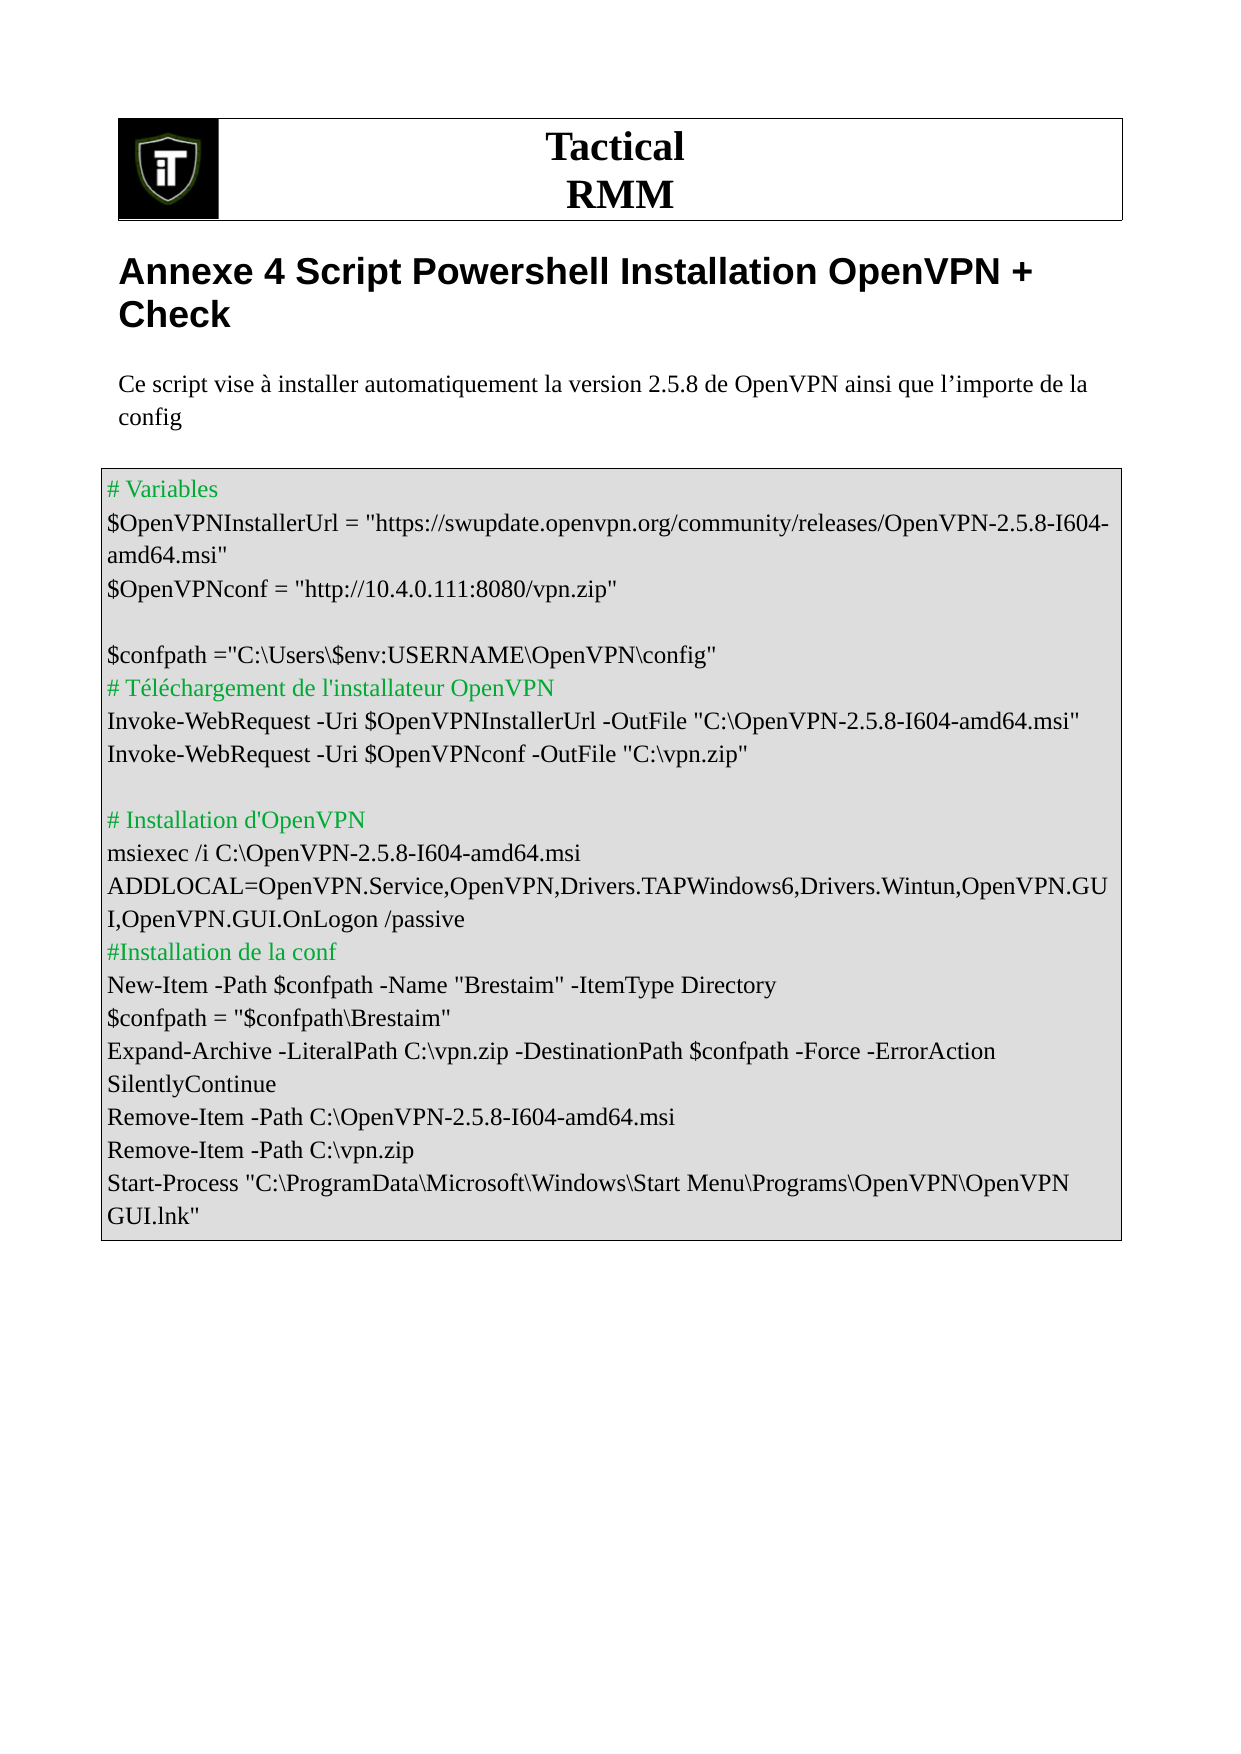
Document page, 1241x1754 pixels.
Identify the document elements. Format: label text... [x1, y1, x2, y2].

text Ce script vise à installer automatiquement la version 2.5.8 de OpenVPN ainsi que l’importe de la config [118, 369, 1122, 431]
picture [118, 118, 219, 219]
subtitle Annexe 4 Script Powershell Installation OpenVPN + Check [118, 249, 1122, 336]
table_header # Variables $OpenVPNInstallerUrl = "https://swupdate.openvpn.org/community/releases/OpenVPN-2.5.8-I604-amd64.msi" $OpenVPNconf = "http://10.4.0.111:8080/vpn.zip" $confpath ="C:\Users\$env:USERNAME\OpenVPN\config" # Téléchargement de l'installateur OpenVPN Invoke-WebRequest -Uri $OpenVPNInstallerUrl -OutFile "C:\OpenVPN-2.5.8-I604-amd64.msi" Invoke-WebRequest -Uri $OpenVPNconf -OutFile "C:\vpn.zip" # Installation d'OpenVPN msiexec /i C:\OpenVPN-2.5.8-I604-amd64.msi ADDLOCAL=OpenVPN.Service,OpenVPN,Drivers.TAPWindows6,Drivers.Wintun,OpenVPN.GUI,OpenVPN.GUI.OnLogon /passive #Installation de la conf New-Item -Path $confpath -Name "Brestaim" -ItemType Directory $confpath = "$confpath\Brestaim" Expand-Archive -LiteralPath C:\vpn.zip -DestinationPath $confpath -Force -ErrorAction SilentlyContinue Remove-Item -Path C:\OpenVPN-2.5.8-I604-amd64.msi Remove-Item -Path C:\vpn.zip Start-Process "C:\ProgramData\Microsoft\Windows\Start Menu\Programs\OpenVPN\OpenVPN GUI.lnk" [102, 469, 1121, 1240]
